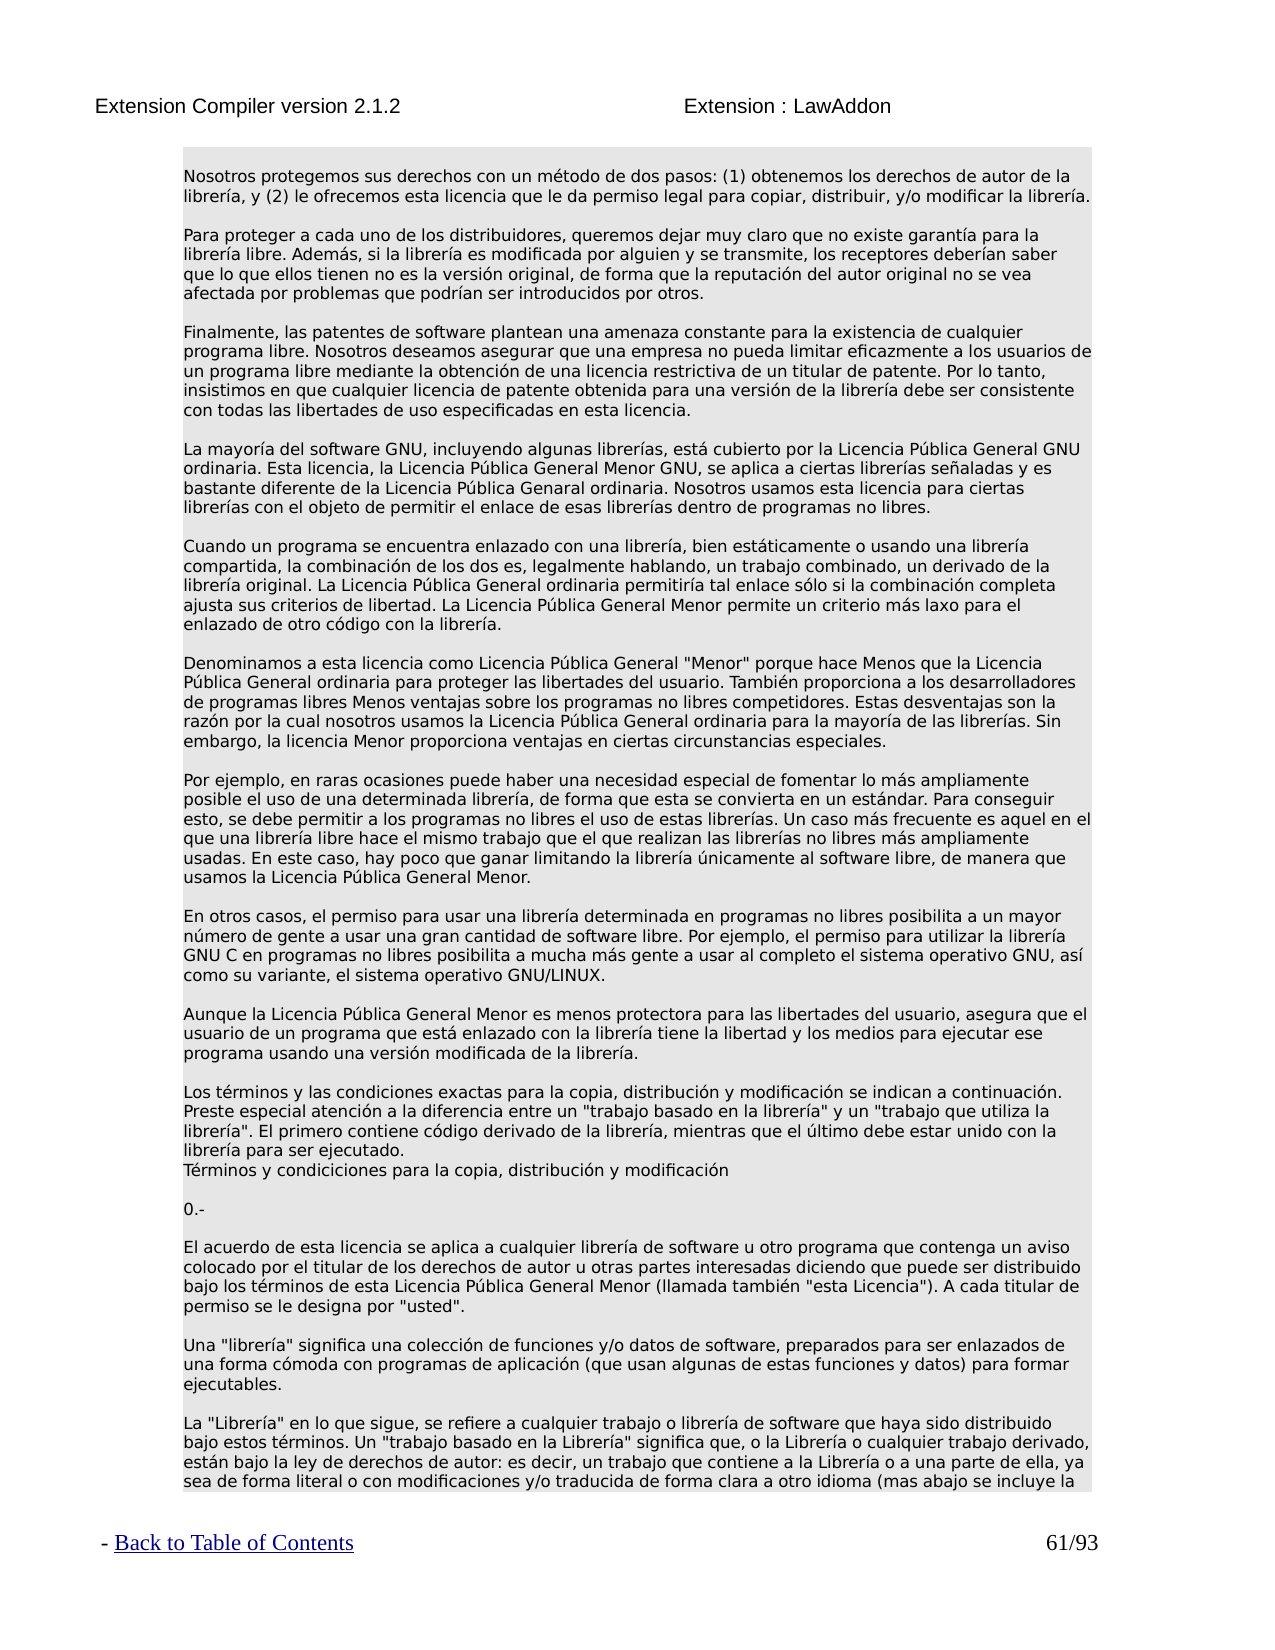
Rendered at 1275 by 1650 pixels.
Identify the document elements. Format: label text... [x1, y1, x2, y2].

text Cuando un programa se encuentra enlazado con una librería, bien estáticamente o usando una librería compartida, la combinación de los dos es, legalmente hablando, un trabajo combinado, un derivado de la librería original. La Licencia Pública General ordinaria permitiría tal enlace sólo si la combinación completa ajusta sus criterios de libertad. La Licencia Pública General Menor permite un criterio más laxo para el enlazado de otro código con la librería. [183, 537, 1092, 634]
text Aunque la Licencia Pública General Menor es menos protectora para las libertades del usuario, asegura que el usuario de un programa que está enlazado con la librería tiene la libertad y los medios para ejecutar ese programa usando una versión modificada de la librería. [183, 1004, 1092, 1063]
text Finalmente, las patentes de software plantean una amenaza constante para la existencia de cualquier programa libre. Nosotros deseamos asegurar que una empresa no pueda limitar eficazmente a los usuarios de un programa libre mediante la obtención de una licencia restrictiva de un titular de patente. Por lo tanto, insistimos en que cualquier licencia de patente obtenida para una versión de la librería debe ser consistente con todas las libertades de uso especificadas en esta licencia. [183, 323, 1092, 420]
text Una "librería" significa una colección de funciones y/o datos de software, preparados para ser enlazados de una forma cómoda con programas de aplicación (que usan algunas de estas funciones y datos) para formar ejecutables. [183, 1336, 1092, 1394]
text Denominamos a esta licencia como Licencia Pública General "Menor" porque hace Menos que la Licencia Pública General ordinaria para proteger las libertades del usuario. También proporciona a los desarrolladores de programas libres Menos ventajas sobre los programas no libres competidores. Estas desventajas son la razón por la cual nosotros usamos la Licencia Pública General ordinaria para la mayoría de las librerías. Sin embargo, la licencia Menor proporciona ventajas en ciertas circunstancias especiales. [183, 654, 1092, 751]
text El acuerdo de esta licencia se aplica a cualquier librería de software u otro programa que contenga un aviso colocado por el titular de los derechos de autor u otras partes interesadas diciendo que puede ser distribuido bajo los términos de esta Licencia Pública General Menor (llamada también "esta Licencia"). A cada titular de permiso se le designa por "usted". [183, 1238, 1092, 1316]
text La mayoría del software GNU, incluyendo algunas librerías, está cubierto por la Licencia Pública General GNU ordinaria. Esta licencia, la Licencia Pública General Menor GNU, se aplica a ciertas librerías señaladas y es bastante diferente de la Licencia Pública Genaral ordinaria. Nosotros usamos esta licencia para ciertas librerías con el objeto de permitir el enlace de esas librerías dentro de programas no libres. [183, 440, 1092, 518]
text Los términos y las condiciones exactas para la copia, distribución y modificación se indican a continuación. Preste especial atención a la diferencia entre un "trabajo basado en la librería" y un "trabajo que utiliza la librería". El primero contiene código derivado de la librería, mientras que el último debe estar unido con la librería para ser ejecutado. [183, 1082, 1092, 1160]
text Para proteger a cada uno de los distribuidores, queremos dejar muy claro que no existe garantía para la librería libre. Además, si la librería es modificada por alguien y se transmite, los receptores deberían saber que lo que ellos tienen no es la versión original, de forma que la reputación del autor original no se vea afectada por problemas que podrían ser introducidos por otros. [183, 225, 1092, 303]
text Nosotros protegemos sus derechos con un método de dos pasos: (1) obtenemos los derechos de autor de la librería, y (2) le ofrecemos esta licencia que le da permiso legal para copiar, distribuir, y/o modificar la librería. [183, 167, 1092, 206]
text La "Librería" en lo que sigue, se refiere a cualquier trabajo o librería de software que haya sido distribuido bajo estos términos. Un "trabajo basado en la Librería" significa que, o la Librería o cualquier trabajo derivado, están bajo la ley de derechos de autor: es decir, un trabajo que contiene a la Librería o a una parte de ella, ya sea de forma literal o con modificaciones y/o traducida de forma clara a otro idioma (mas abajo se incluye la [183, 1414, 1092, 1492]
text En otros casos, el permiso para usar una librería determinada en programas no libres posibilita a un mayor número de gente a usar una gran cantidad de software libre. Por ejemplo, el permiso para utilizar la librería GNU C en programas no libres posibilita a mucha más gente a usar al completo el sistema operativo GNU, así como su variante, el sistema operativo GNU/LINUX. [183, 907, 1092, 985]
text Por ejemplo, en raras ocasiones puede haber una necesidad especial de fomentar lo más ampliamente posible el uso de una determinada librería, de forma que esta se convierta en un estándar. Para conseguir esto, se debe permitir a los programas no libres el uso de estas librerías. Un caso más frecuente es aquel en el que una librería libre hace el mismo trabajo que el que realizan las librerías no libres más ampliamente usadas. En este caso, hay poco que ganar limitando la librería únicamente al software libre, de manera que usamos la Licencia Pública General Menor. [183, 771, 1092, 888]
text 0.- [183, 1199, 1092, 1219]
text Términos y condiciciones para la copia, distribución y modificación [183, 1160, 1092, 1180]
